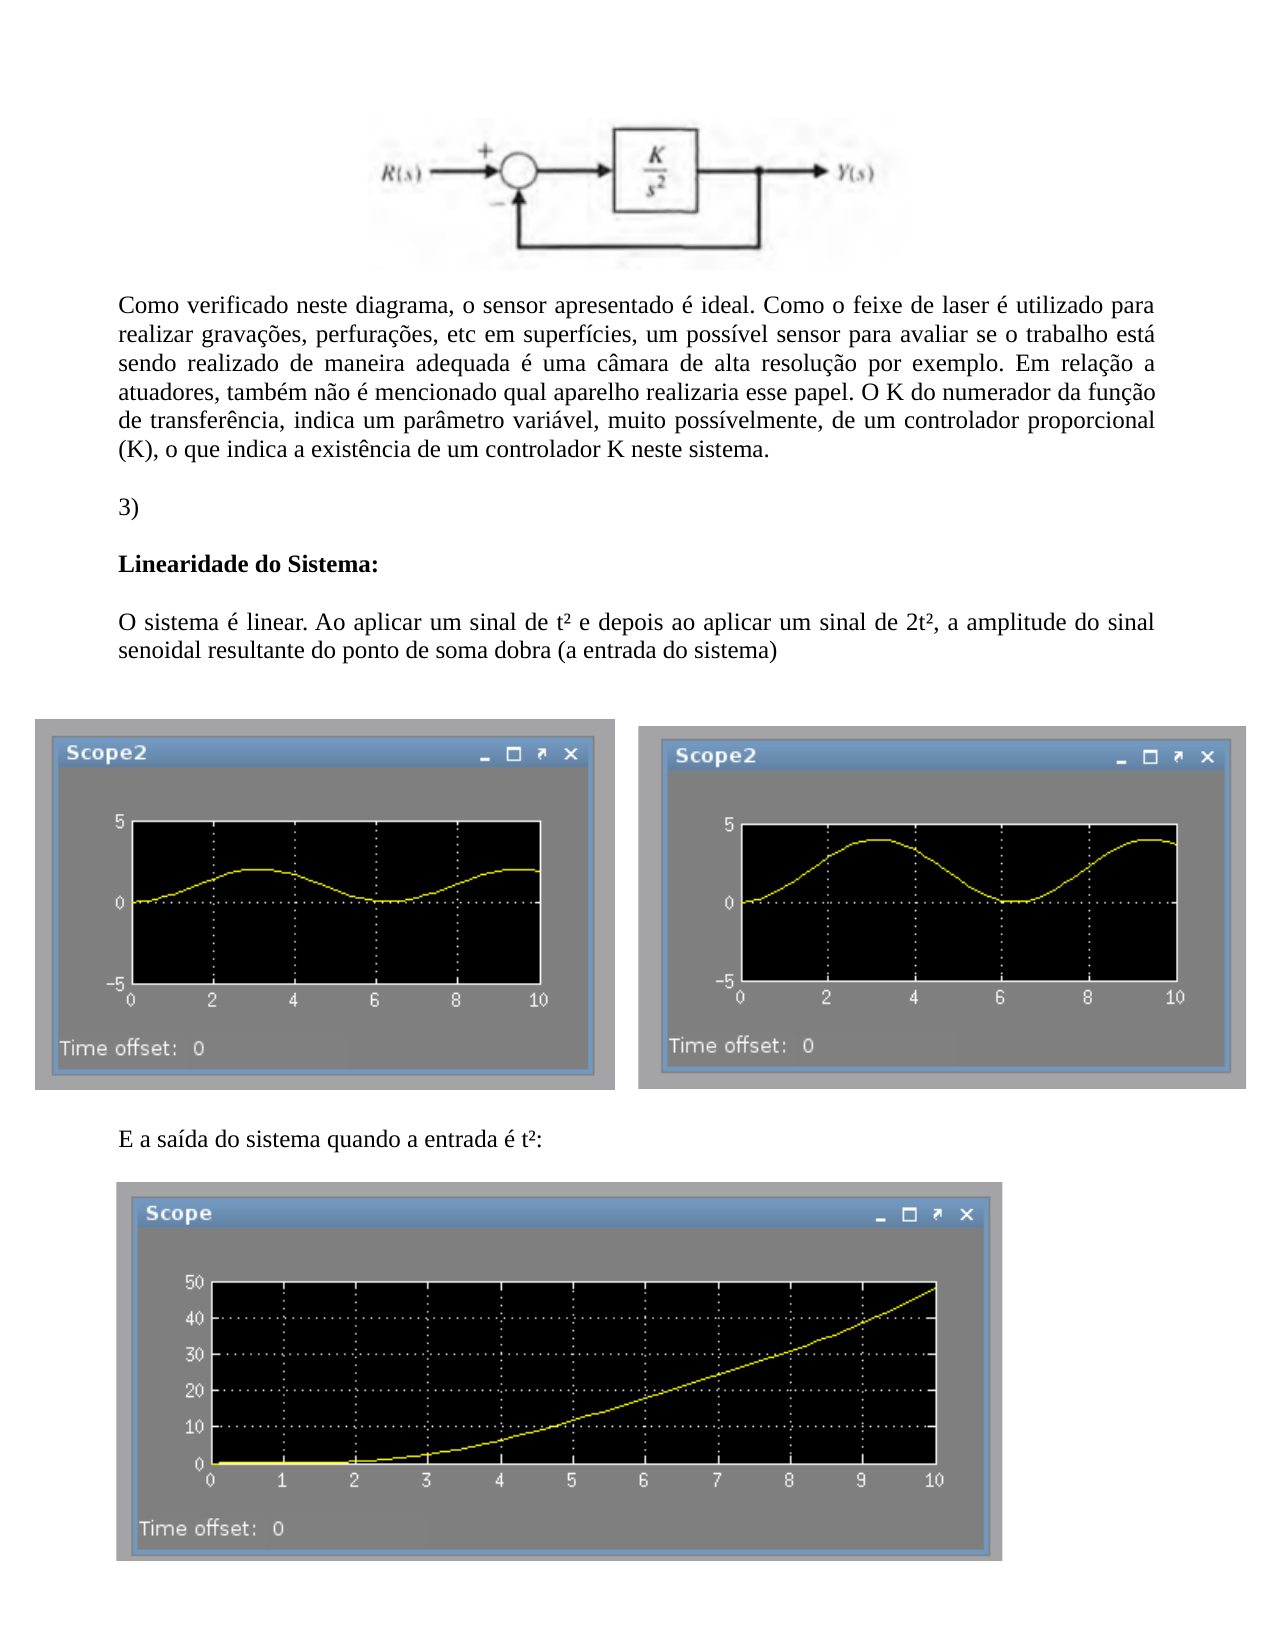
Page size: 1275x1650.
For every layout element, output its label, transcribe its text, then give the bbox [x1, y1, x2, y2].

picture [116, 1182, 1003, 1561]
text O sistema é linear. Ao aplicar um sinal de t² e depois ao aplicar um sinal de 2t², a amplitude do sinal senoidal resultante do ponto de soma dobra (a entrada do sistema) [118, 607, 1157, 664]
picture [638, 726, 1247, 1089]
text Como verificado neste diagrama, o sensor apresentado é ideal. Como o feixe de laser é utilizado para realizar gravações, perfurações, etc em superfícies, um possível sensor para avaliar se o trabalho está sendo realizado de maneira adequada é uma câmara de alta resolução por exemplo. Em relação a atuadores, também não é mencionado qual aparelho realizaria esse papel. O K do numerador da função de transferência, indica um parâmetro variável, muito possívelmente, de um controlador proporcional (K), o que indica a existência de um controlador K neste sistema. [118, 291, 1157, 463]
text 3) [118, 492, 1157, 521]
text Linearidade do Sistema: [118, 549, 1157, 578]
picture [367, 118, 908, 270]
text E a saída do sistema quando a entrada é t²: [118, 1124, 1157, 1153]
picture [35, 719, 615, 1090]
